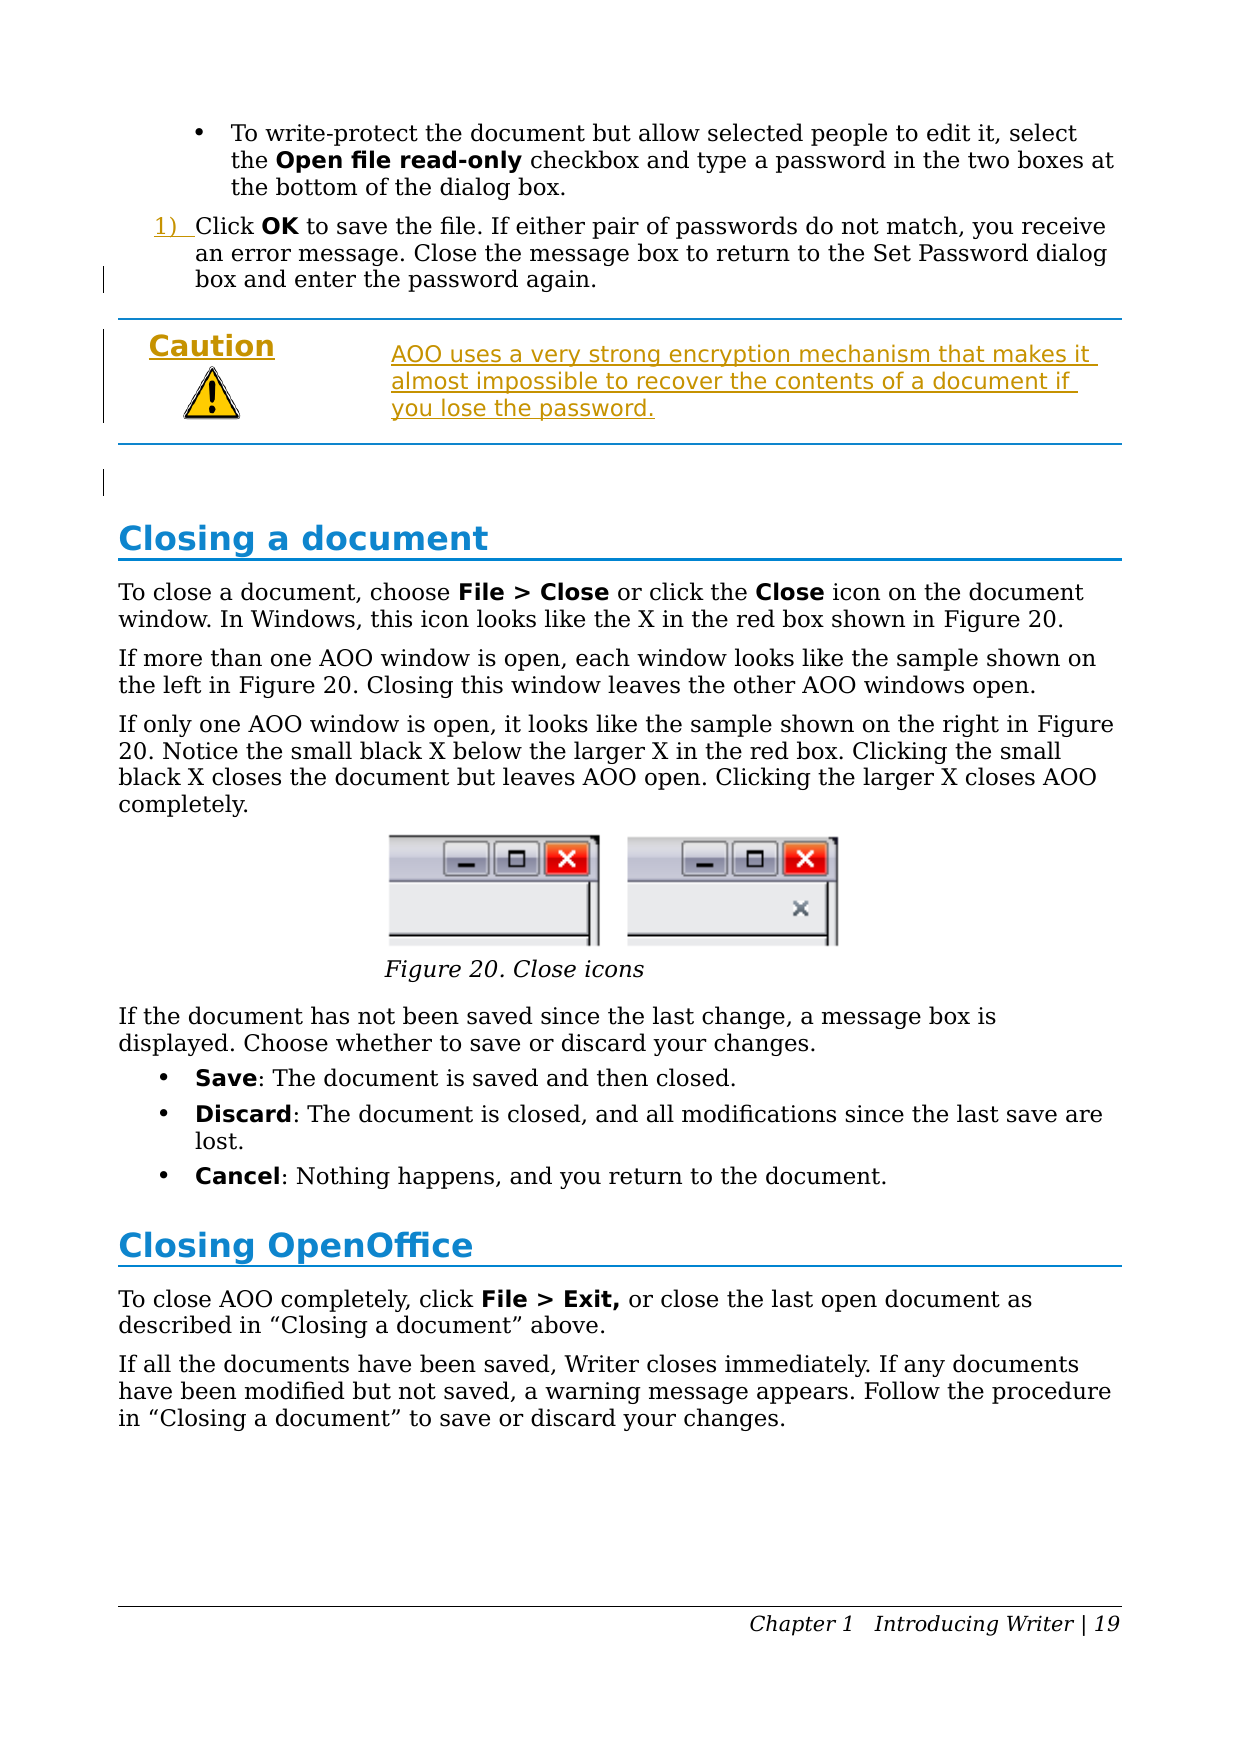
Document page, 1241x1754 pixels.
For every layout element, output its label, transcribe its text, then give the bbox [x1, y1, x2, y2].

subtitle Closing OpenOffice [118, 1226, 1122, 1265]
list Click OK to save the file. If either pair of passwords do not match, you receive an error message. Close the message box to return to the Set Password dialog box and enter the password again. [177, 213, 1122, 293]
text Figure 20. Close icons [384, 956, 856, 982]
picture [179, 362, 244, 423]
text If all the documents have been saved, Writer closes immediately. If any documents have been modified but not saved, a warning message appears. Follow the procedure in “Closing a document” to save or discard your changes. [118, 1352, 1122, 1432]
table_header Caution [118, 320, 305, 443]
text If only one AOO window is open, it looks like the sample shown on the right in Figure 20. Notice the small black X below the larger X in the red box. Clicking the small black X closes the document but leaves AOO open. Clicking the larger X closes AOO completely. [118, 711, 1122, 818]
text To close AOO completely, click File > Exit, or close the last open document as described in “Closing a document” above. [118, 1286, 1122, 1339]
list Save: The document is saved and then closed. [156, 1063, 1122, 1092]
list Discard: The document is closed, and all modifications since the last save are lost. [156, 1099, 1122, 1154]
list If the document has not been saved since the last change, a message box is displayed. Choose whether to save or discard your changes. [118, 1003, 1122, 1057]
subtitle Closing a document [118, 520, 1122, 558]
table_header AOO uses a very strong encryption mechanism that makes it almost impossible to recover the contents of a document if you lose the password. [305, 320, 1122, 443]
list To write-protect the document but allow selected people to edit it, select the Open file read-only checkbox and type a password in the two boxes at the bottom of the dialog box. [192, 118, 1122, 201]
list Cancel: Nothing happens, and you return to the document. [156, 1161, 1122, 1190]
text If more than one AOO window is open, each window looks like the sample shown on the left in Figure 20. Closing this window leaves the other AOO windows open. [118, 645, 1122, 699]
text To close a document, choose File > Close or click the Close icon on the document window. In Windows, this icon looks like the X in the red box shown in Figure 20. [118, 579, 1122, 633]
picture [384, 830, 844, 950]
